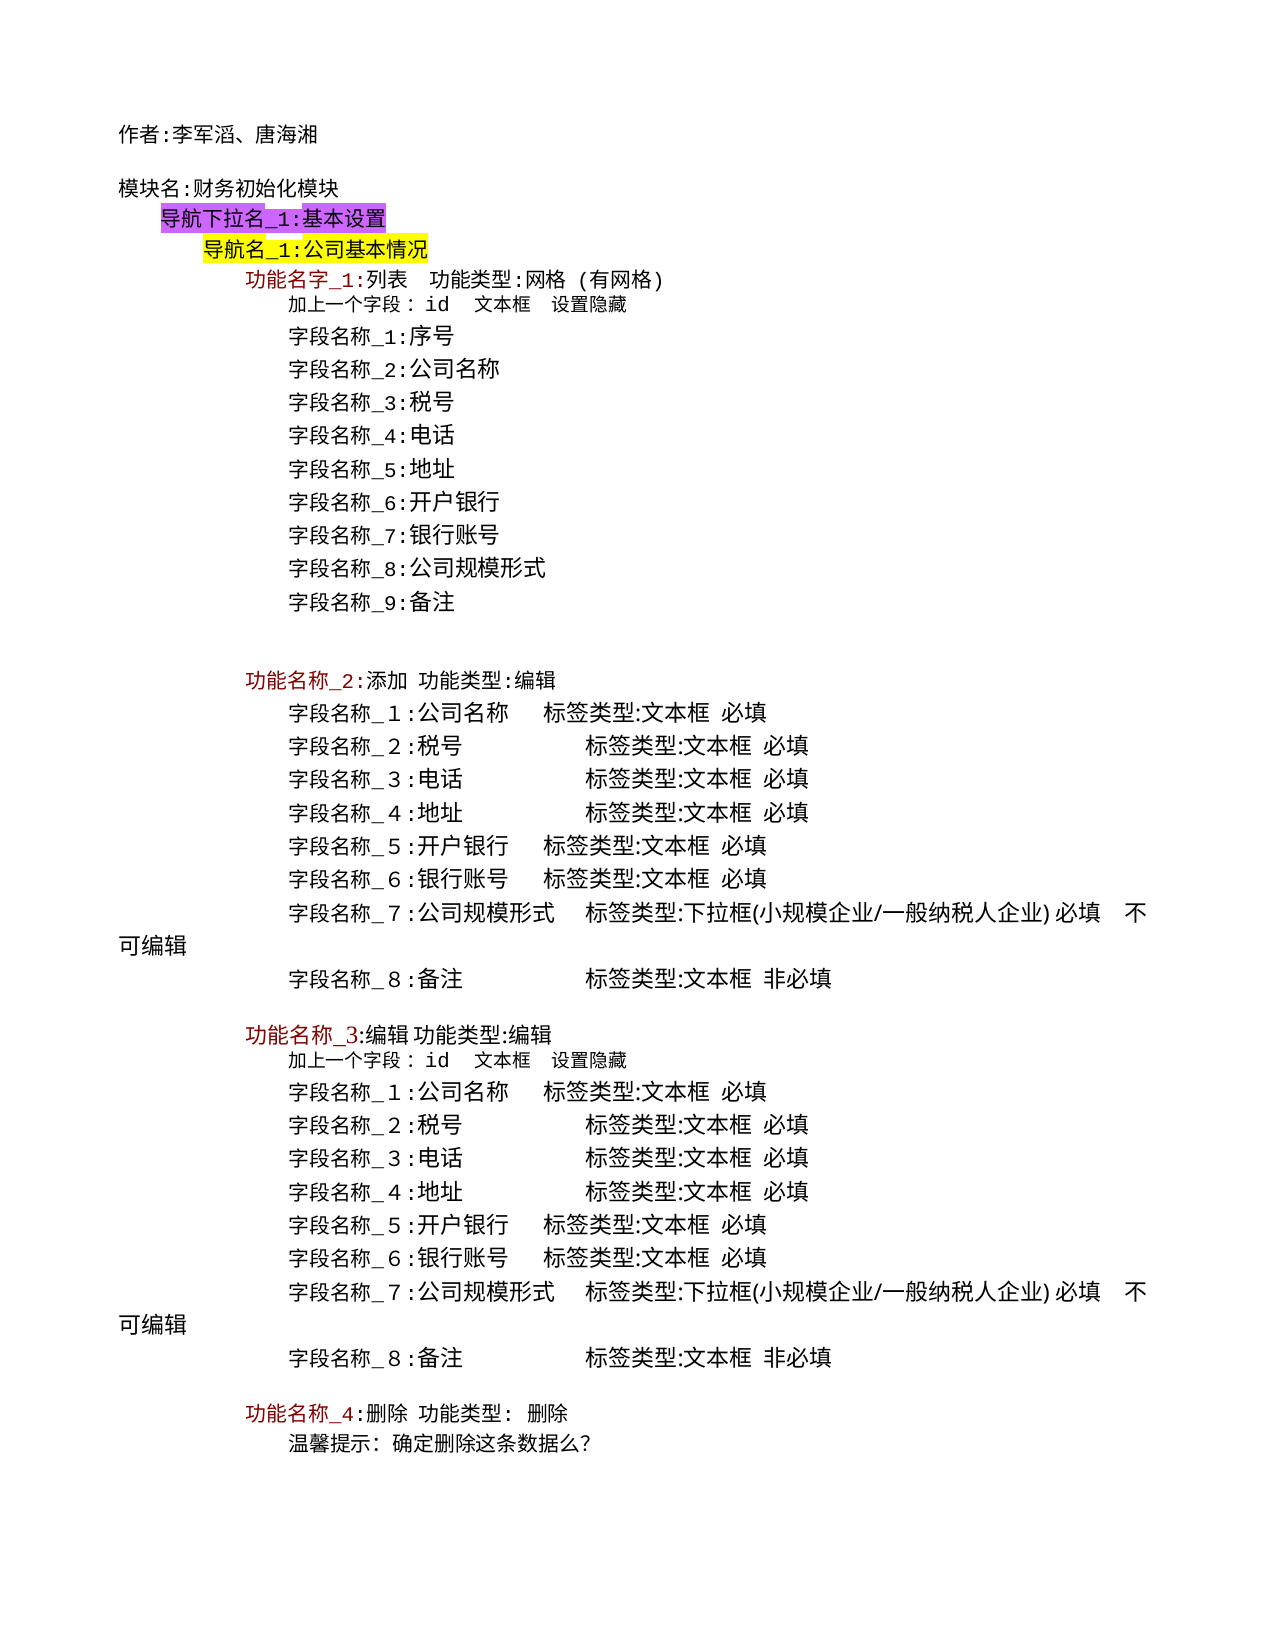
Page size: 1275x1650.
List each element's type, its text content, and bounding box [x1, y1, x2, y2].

text 字段名称_3:税号 [118, 384, 1157, 417]
text 字段名称_5:地址 [118, 451, 1157, 484]
text 字段名称_7:银行账号 [118, 517, 1157, 550]
text 作者:李军滔、唐海湘 [118, 118, 1157, 148]
text 字段名称_４:地址 标签类型:文本框 必填 [118, 794, 1157, 828]
text 加上一个字段 ：id 文本框 设置隐藏 [118, 294, 1157, 318]
text 功能名称_4:删除 功能类型: 删除 [118, 1397, 1157, 1427]
text 字段名称_６:银行账号 标签类型:文本框 必填 [118, 1240, 1157, 1273]
text 模块名:财务初始化模块 [118, 172, 1157, 203]
text 字段名称_１:公司名称 标签类型:文本框 必填 [118, 1073, 1157, 1107]
text 字段名称_８:备注 标签类型:文本框 非必填 [118, 961, 1157, 994]
text 字段名称_３:电话 标签类型:文本框 必填 [118, 1140, 1157, 1173]
text 字段名称_３:电话 标签类型:文本框 必填 [118, 761, 1157, 794]
text 导航下拉名_1:基本设置 [118, 203, 1157, 233]
text 字段名称_７:公司规模形式 标签类型:下拉框(小规模企业/一般纳税人企业) 必填 不可编辑 [118, 1273, 1157, 1340]
text 字段名称_2:公司名称 [118, 351, 1157, 384]
text 字段名称_５:开户银行 标签类型:文本框 必填 [118, 828, 1157, 861]
text 字段名称_8:公司规模形式 [118, 550, 1157, 583]
text 温馨提示：确定删除这条数据么？ [118, 1427, 1157, 1458]
text 字段名称_1:序号 [118, 318, 1157, 351]
text 字段名称_２:税号 标签类型:文本框 必填 [118, 728, 1157, 761]
text 字段名称_６:银行账号 标签类型:文本框 必填 [118, 861, 1157, 894]
text 字段名称_9:备注 [118, 583, 1157, 617]
text 功能名称_3:编辑 功能类型:编辑 [118, 1018, 1157, 1050]
text 功能名称_2:添加 功能类型:编辑 [118, 664, 1157, 694]
text 字段名称_4:电话 [118, 417, 1157, 451]
text 字段名称_１:公司名称 标签类型:文本框 必填 [118, 694, 1157, 728]
text 字段名称_８:备注 标签类型:文本框 非必填 [118, 1340, 1157, 1373]
text 字段名称_７:公司规模形式 标签类型:下拉框(小规模企业/一般纳税人企业) 必填 不可编辑 [118, 894, 1157, 961]
text 导航名_1:公司基本情况 [118, 233, 1157, 263]
text 加上一个字段 ：id 文本框 设置隐藏 [118, 1050, 1157, 1073]
text 字段名称_２:税号 标签类型:文本框 必填 [118, 1107, 1157, 1140]
text 字段名称_6:开户银行 [118, 484, 1157, 517]
text 字段名称_４:地址 标签类型:文本框 必填 [118, 1173, 1157, 1207]
text 字段名称_５:开户银行 标签类型:文本框 必填 [118, 1207, 1157, 1240]
text 功能名字_1:列表 功能类型:网格 (有网格) [118, 263, 1157, 294]
